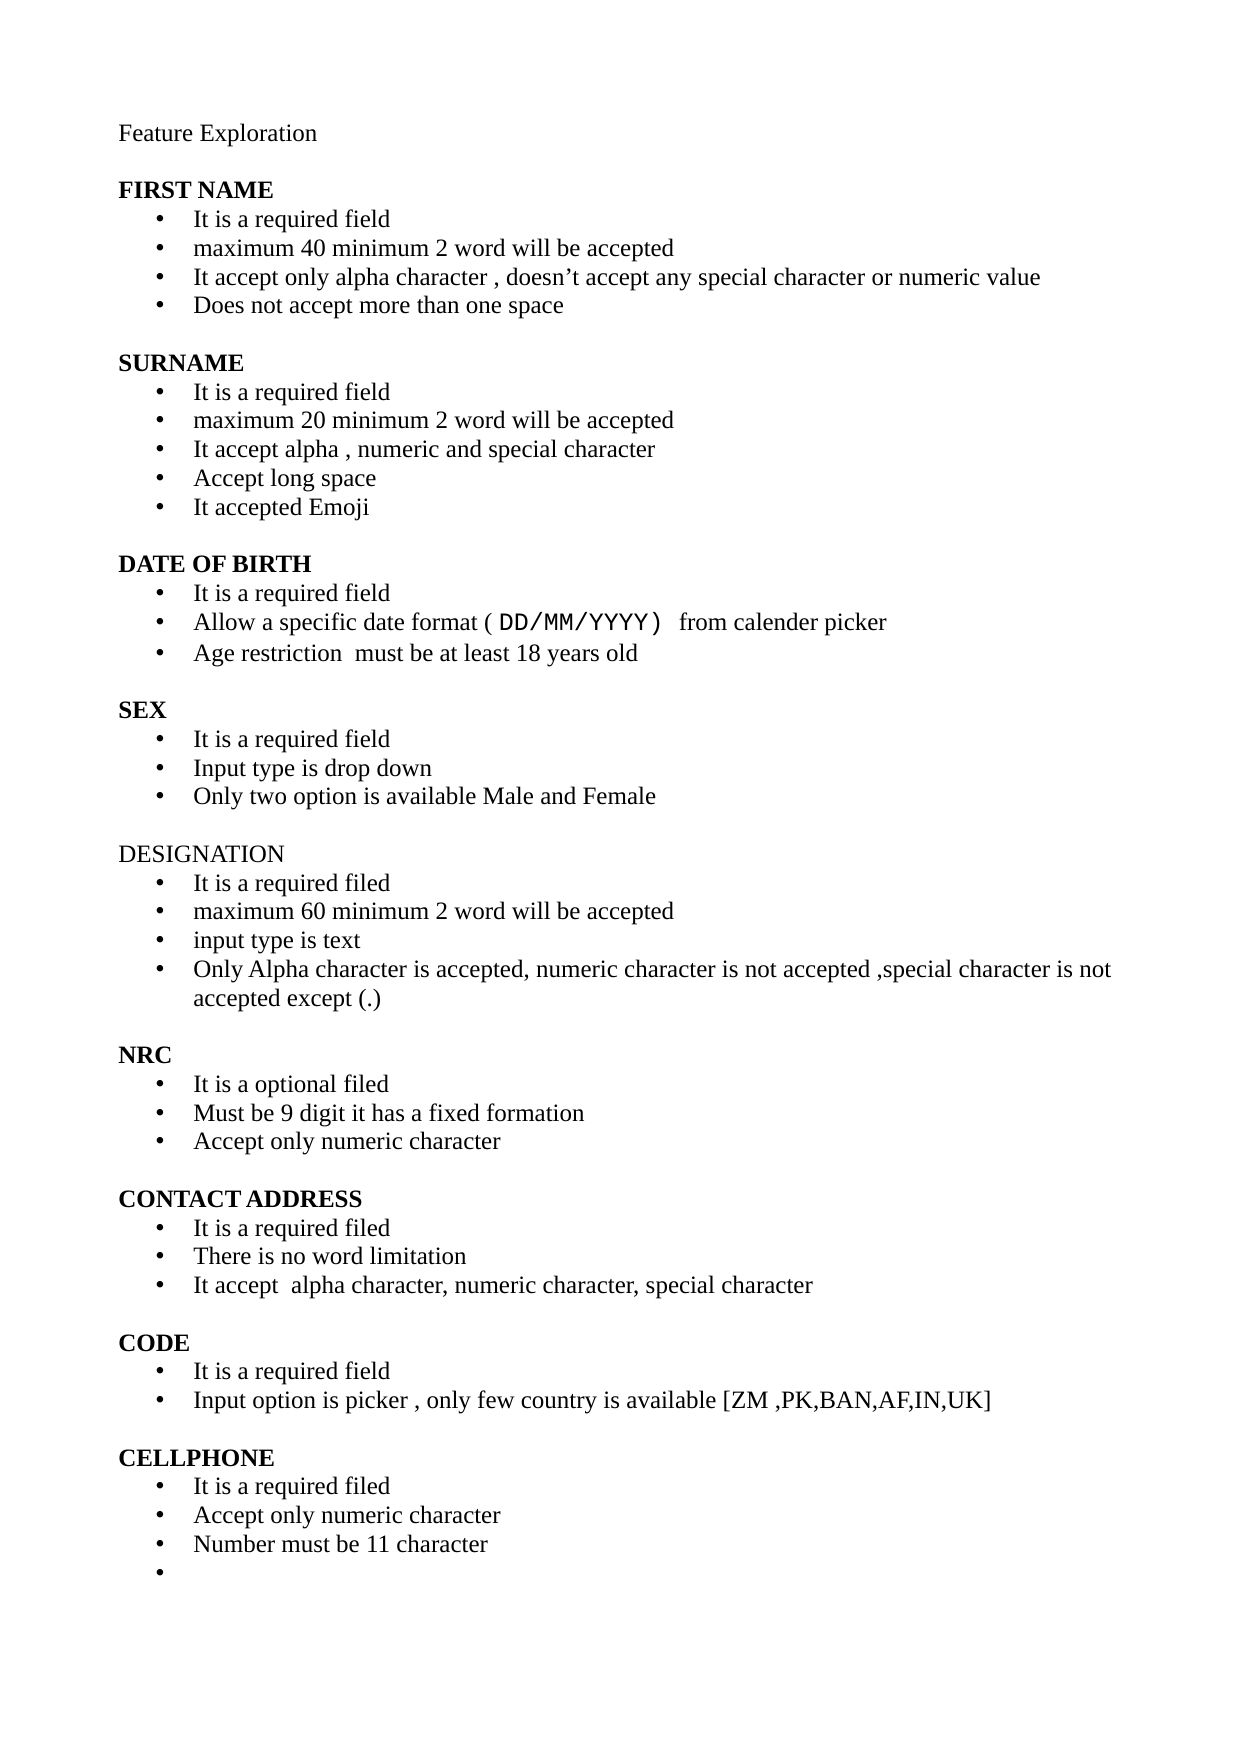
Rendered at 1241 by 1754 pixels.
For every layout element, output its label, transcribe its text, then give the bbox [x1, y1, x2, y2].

text DATE OF BIRTH [118, 549, 1122, 578]
text CODE [118, 1328, 1122, 1356]
list Age restriction must be at least 18 years old [156, 638, 1122, 695]
text FIRST NAME [118, 176, 1122, 204]
list It is a required field [156, 204, 1122, 233]
text Feature Exploration [118, 118, 1122, 147]
list It accepted Emoji [156, 492, 1122, 521]
list Must be 9 digit it has a fixed formation [156, 1098, 1122, 1126]
text CELLPHONE [118, 1443, 1122, 1471]
list Number must be 11 character [156, 1529, 1122, 1558]
list maximum 40 minimum 2 word will be accepted [156, 233, 1122, 262]
list It is a required field [156, 377, 1122, 406]
list Only two option is available Male and Female [156, 781, 1122, 810]
list It is a required field [156, 578, 1122, 607]
list Allow a specific date format ( DD/MM/YYYY) from calender picker [156, 607, 1122, 638]
list It is a optional filed [156, 1069, 1122, 1098]
list Input option is picker , only few country is available [ZM ,PK,BAN,AF,IN,UK] [156, 1385, 1122, 1414]
list It accept alpha character, numeric character, special character [156, 1270, 1122, 1299]
list It is a required field [156, 724, 1122, 753]
list It is a required filed [156, 868, 1122, 896]
text SEX [118, 695, 1122, 724]
list Accept long space [156, 463, 1122, 492]
list Accept only numeric character [156, 1126, 1122, 1155]
list There is no word limitation [156, 1241, 1122, 1270]
list input type is text [156, 925, 1122, 954]
list Accept only numeric character [156, 1500, 1122, 1529]
list Only Alpha character is accepted, numeric character is not accepted ,special character is not accepted except (.) [156, 954, 1122, 1011]
list It accept alpha , numeric and special character [156, 434, 1122, 463]
list Input type is drop down [156, 753, 1122, 781]
list It is a required filed [156, 1471, 1122, 1500]
text DESIGNATION [118, 839, 1122, 868]
text SURNAME [118, 348, 1122, 377]
list It accept only alpha character , doesn’t accept any special character or numeric value [156, 262, 1122, 291]
list It is a required filed [156, 1213, 1122, 1241]
list maximum 60 minimum 2 word will be accepted [156, 896, 1122, 925]
text CONTACT ADDRESS [118, 1184, 1122, 1213]
list It is a required field [156, 1356, 1122, 1385]
list maximum 20 minimum 2 word will be accepted [156, 406, 1122, 434]
text NRC [118, 1040, 1122, 1069]
list Does not accept more than one space [156, 291, 1122, 319]
